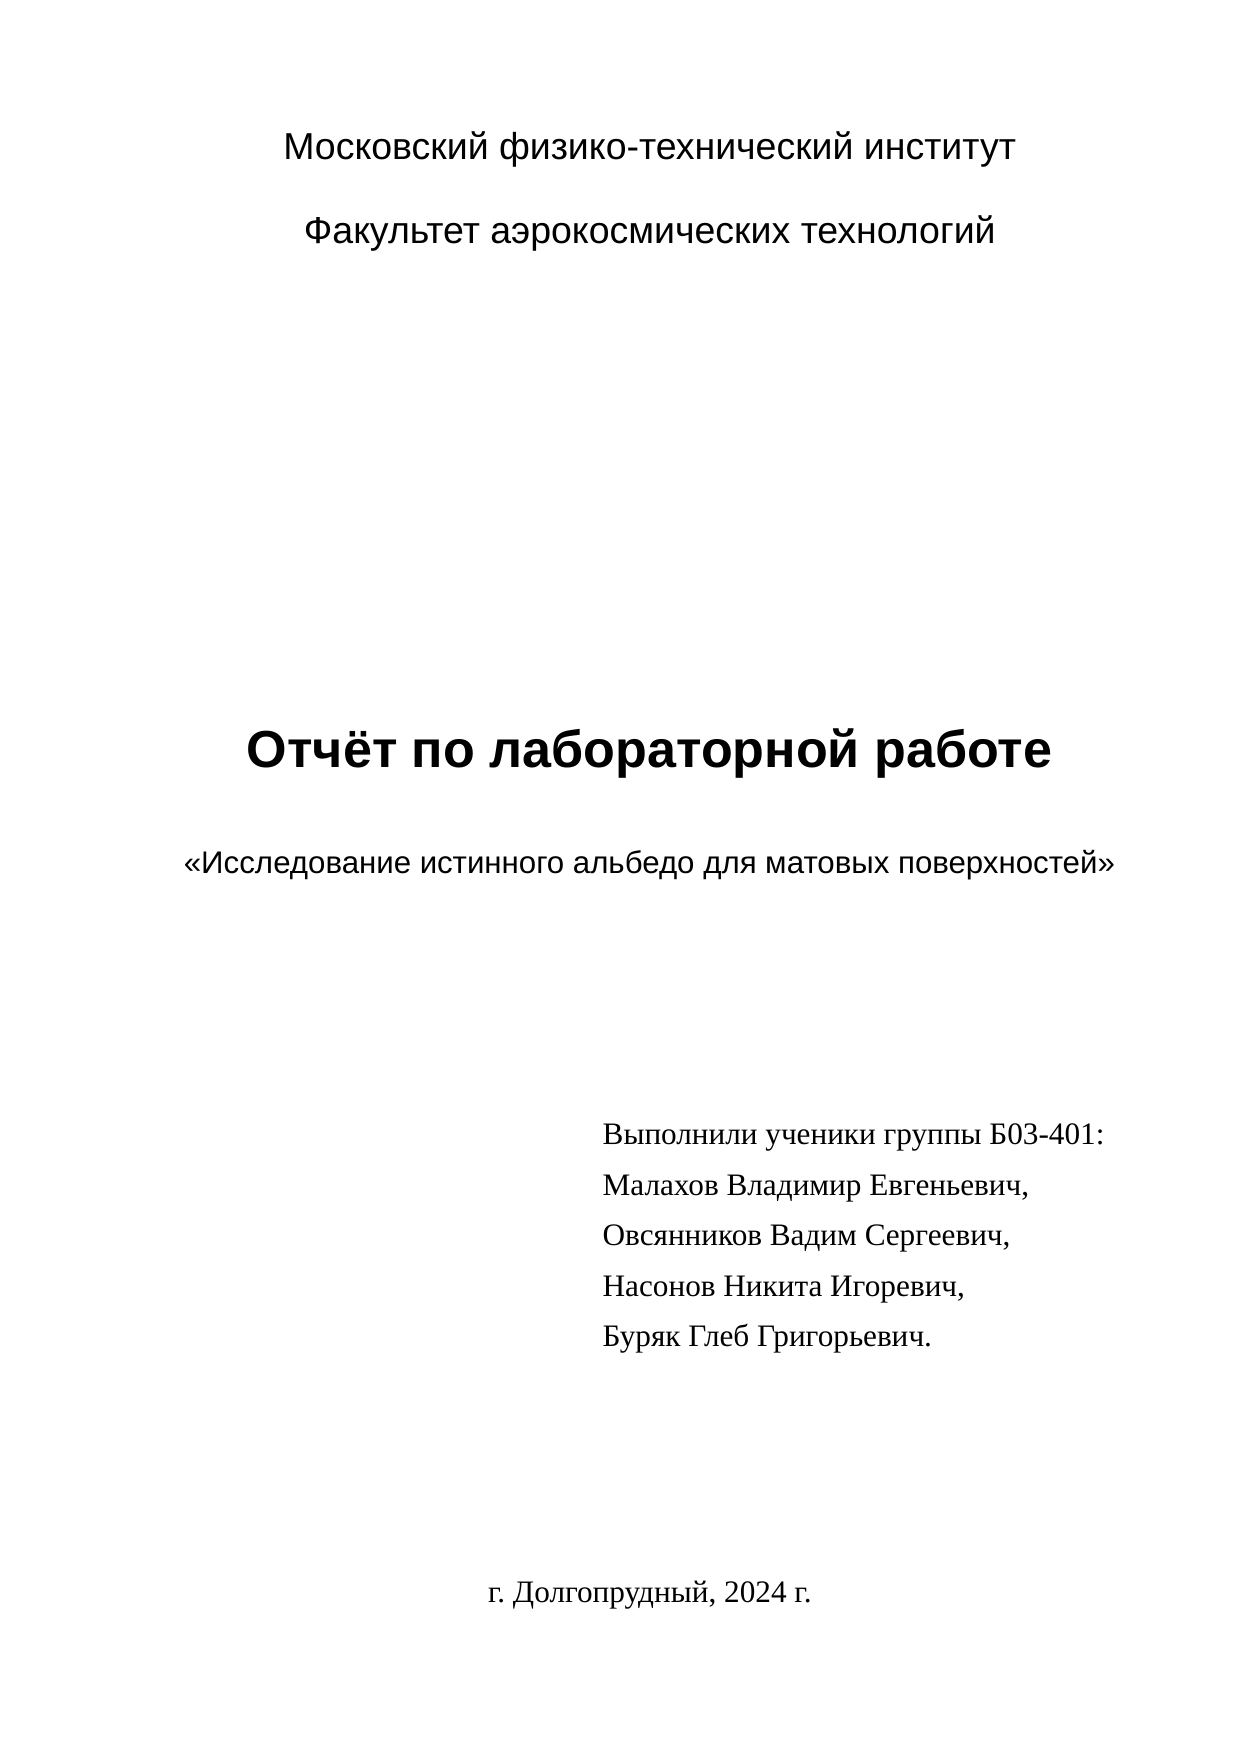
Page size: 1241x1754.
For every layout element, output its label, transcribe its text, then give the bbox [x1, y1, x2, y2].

subtitle Московский физико-технический институт [118, 124, 1122, 167]
text Малахов Владимир Евгеньевич, [602, 1166, 1122, 1202]
text Буряк Глеб Григорьевич. [602, 1318, 1122, 1354]
text Насонов Никита Игоревич, [602, 1267, 1122, 1303]
text г. Долгопрудный, 2024 г. [118, 1573, 1122, 1609]
subtitle «Исследование истинного альбедо для матовых поверхностей» [118, 844, 1122, 880]
text Овсянников Вадим Сергеевич, [602, 1217, 1122, 1253]
title Отчёт по лабораторной работе [118, 718, 1122, 778]
subtitle Факультет аэрокосмических технологий [118, 208, 1122, 251]
text Выполнили ученики группы Б03-401: [602, 1116, 1122, 1152]
